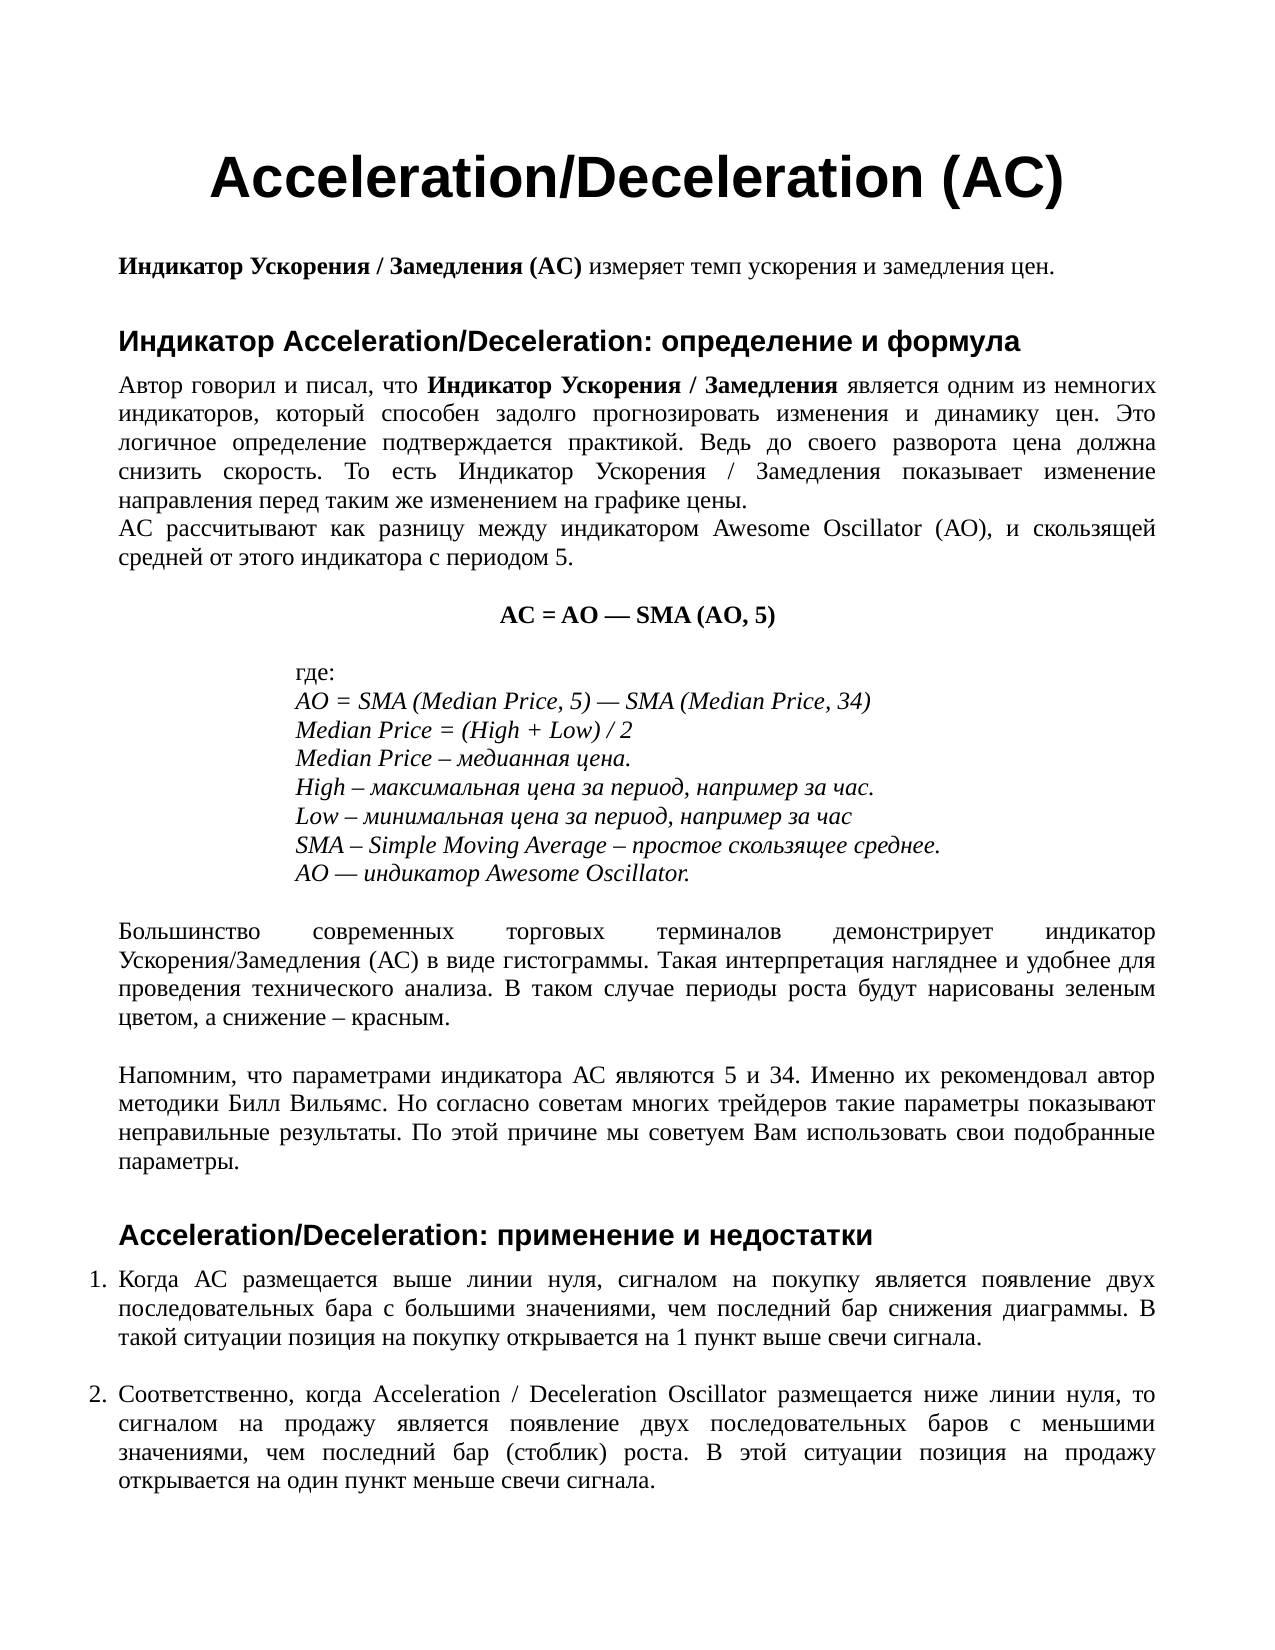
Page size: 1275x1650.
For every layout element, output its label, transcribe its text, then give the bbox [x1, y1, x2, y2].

text Автор говорил и писал, что Индикатор Ускорения / Замедления является одним из немногих индикаторов, который способен задолго прогнозировать изменения и динамику цен. Это логичное определение подтверждается практикой. Ведь до своего разворота цена должна снизить скорость. То есть Индикатор Ускорения / Замедления показывает изменение направления перед таким же изменением на графике цены. [118, 370, 1157, 513]
list Когда АС размещается выше линии нуля, сигналом на покупку является появление двух последовательных бара с большими значениями, чем последний бар снижения диаграммы. В такой ситуации позиция на покупку открывается на 1 пункт выше свечи сигнала. [118, 1264, 1157, 1351]
text Индикатор Ускорения / Замедления (AC) измеряет темп ускорения и замедления цен. [118, 251, 1157, 280]
list Соответственно, когда Acceleration / Deceleration Oscillator размещается ниже линии нуля, то сигналом на продажу является появление двух последовательных баров с меньшими значениями, чем последний бар (стоблик) роста. В этой ситуации позиция на продажу открывается на один пункт меньше свечи сигнала. [118, 1379, 1157, 1494]
text Большинство современных торговых терминалов демонстрирует индикатор Ускорения/Замедления (АС) в виде гистограммы. Такая интерпретация нагляднее и удобнее для проведения технического анализа. В таком случае периоды роста будут нарисованы зеленым цветом, а снижение – красным. [118, 916, 1157, 1031]
text AC рассчитывают как разницу между индикатором Awesome Oscillator (АО), и скользящей средней от этого индикатора с периодом 5. [118, 513, 1157, 571]
subtitle Acceleration/Deceleration: применение и недостатки [118, 1218, 1157, 1252]
text AC = AO — SMA (AO, 5) [118, 600, 1157, 628]
text Напомним, что параметрами индикатора АС являются 5 и 34. Именно их рекомендовал автор методики Билл Вильямс. Но согласно советам многих трейдеров такие параметры показывают неправильные результаты. По этой причине мы советуем Вам использовать свои подобранные параметры. [118, 1060, 1157, 1175]
text AO = SMA (Median Price, 5) — SMA (Median Price, 34) Median Price = (High + Low) / 2 Median Price – медианная цена. High – максимальная цена за период, например за час. Low – минимальная цена за период, например за час SMA – Simple Moving Average – простое скользящее среднее. AO — индикатор Awesome Oscillator. [295, 686, 1157, 887]
subtitle Индикатор Acceleration/Deceleration: определение и формула [118, 323, 1157, 357]
title Acceleration/Deceleration (AC) [118, 143, 1157, 210]
text где: [295, 657, 1157, 686]
